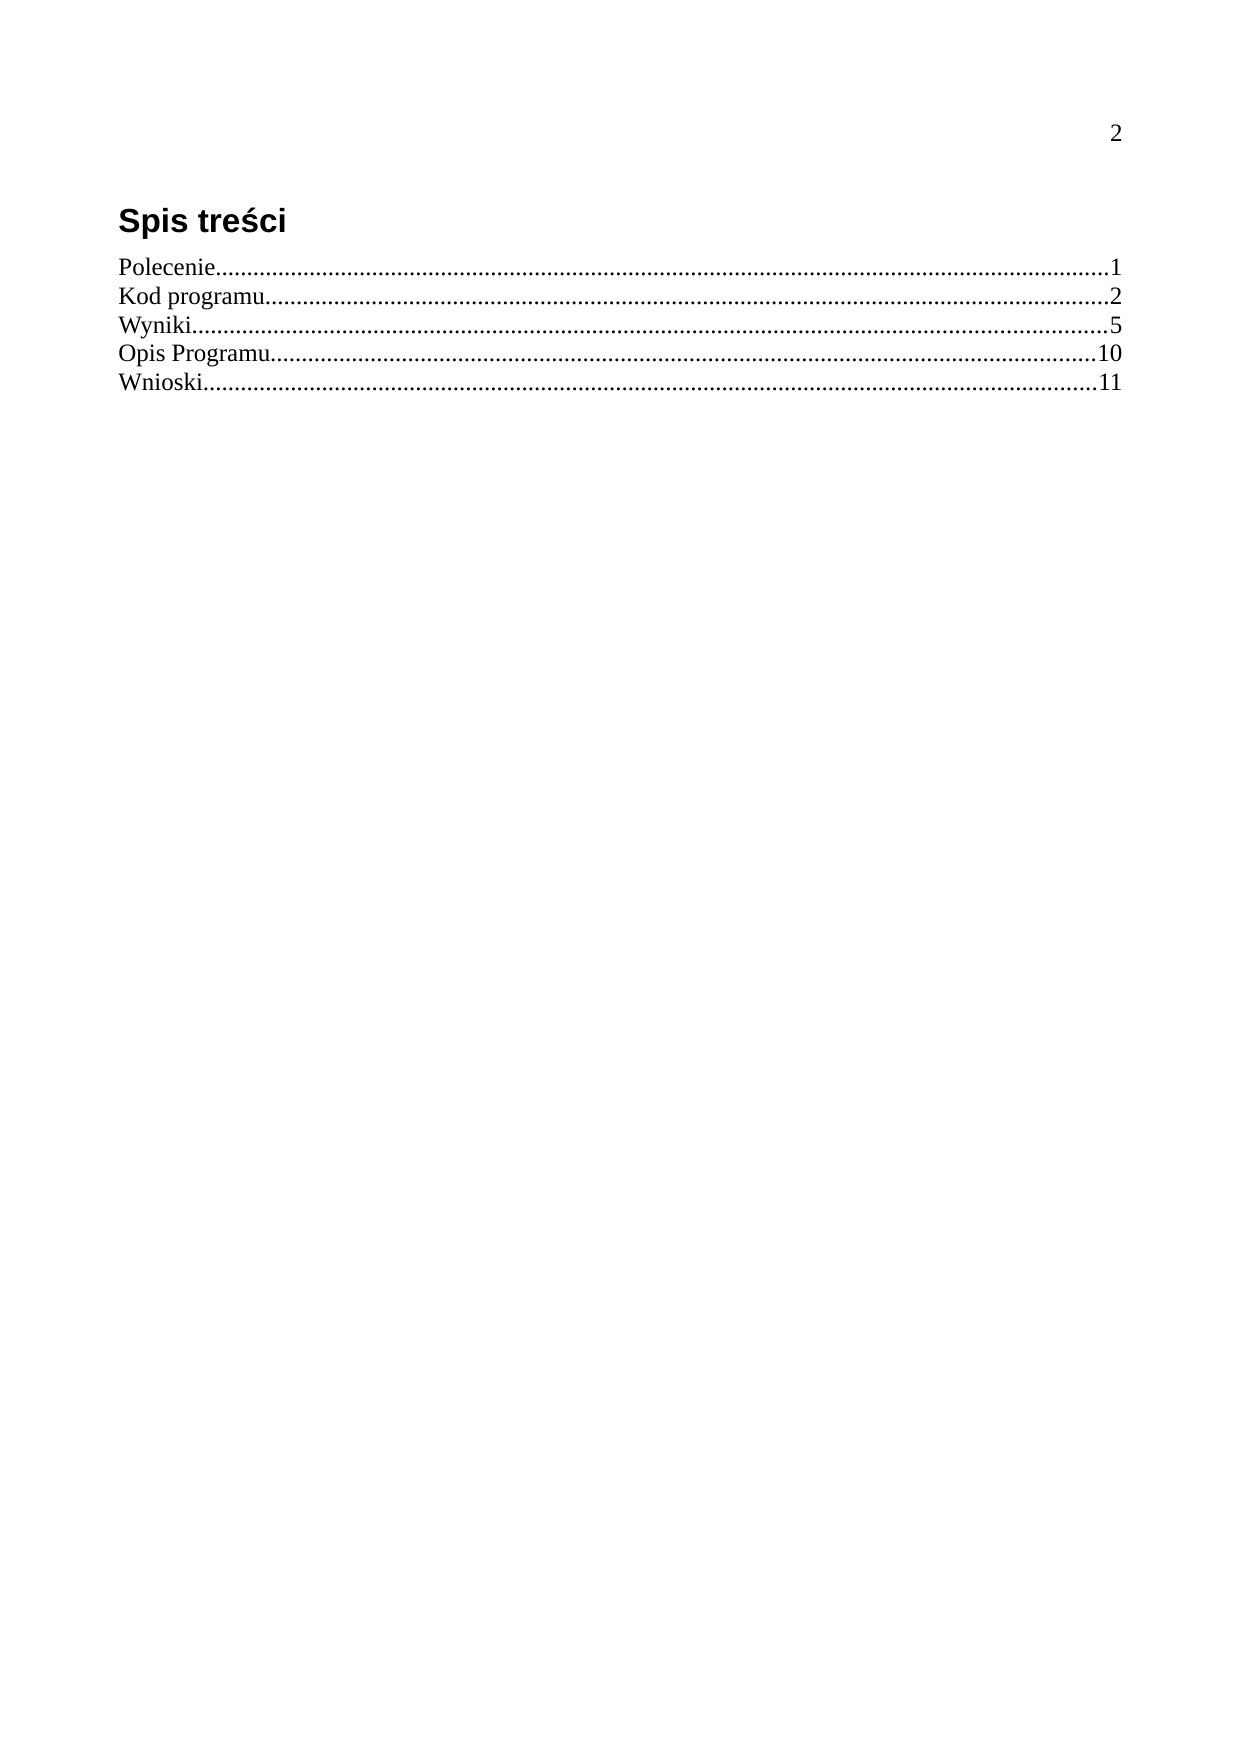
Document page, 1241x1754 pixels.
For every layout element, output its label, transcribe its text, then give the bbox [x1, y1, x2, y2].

subtitle Spis treści [118, 201, 1122, 240]
text Wnioski 11 [118, 367, 1122, 396]
text Opis Programu 10 [118, 338, 1122, 367]
text Wyniki 5 [118, 310, 1122, 338]
text Kod programu 2 [118, 281, 1122, 310]
text Polecenie 1 [118, 252, 1122, 281]
